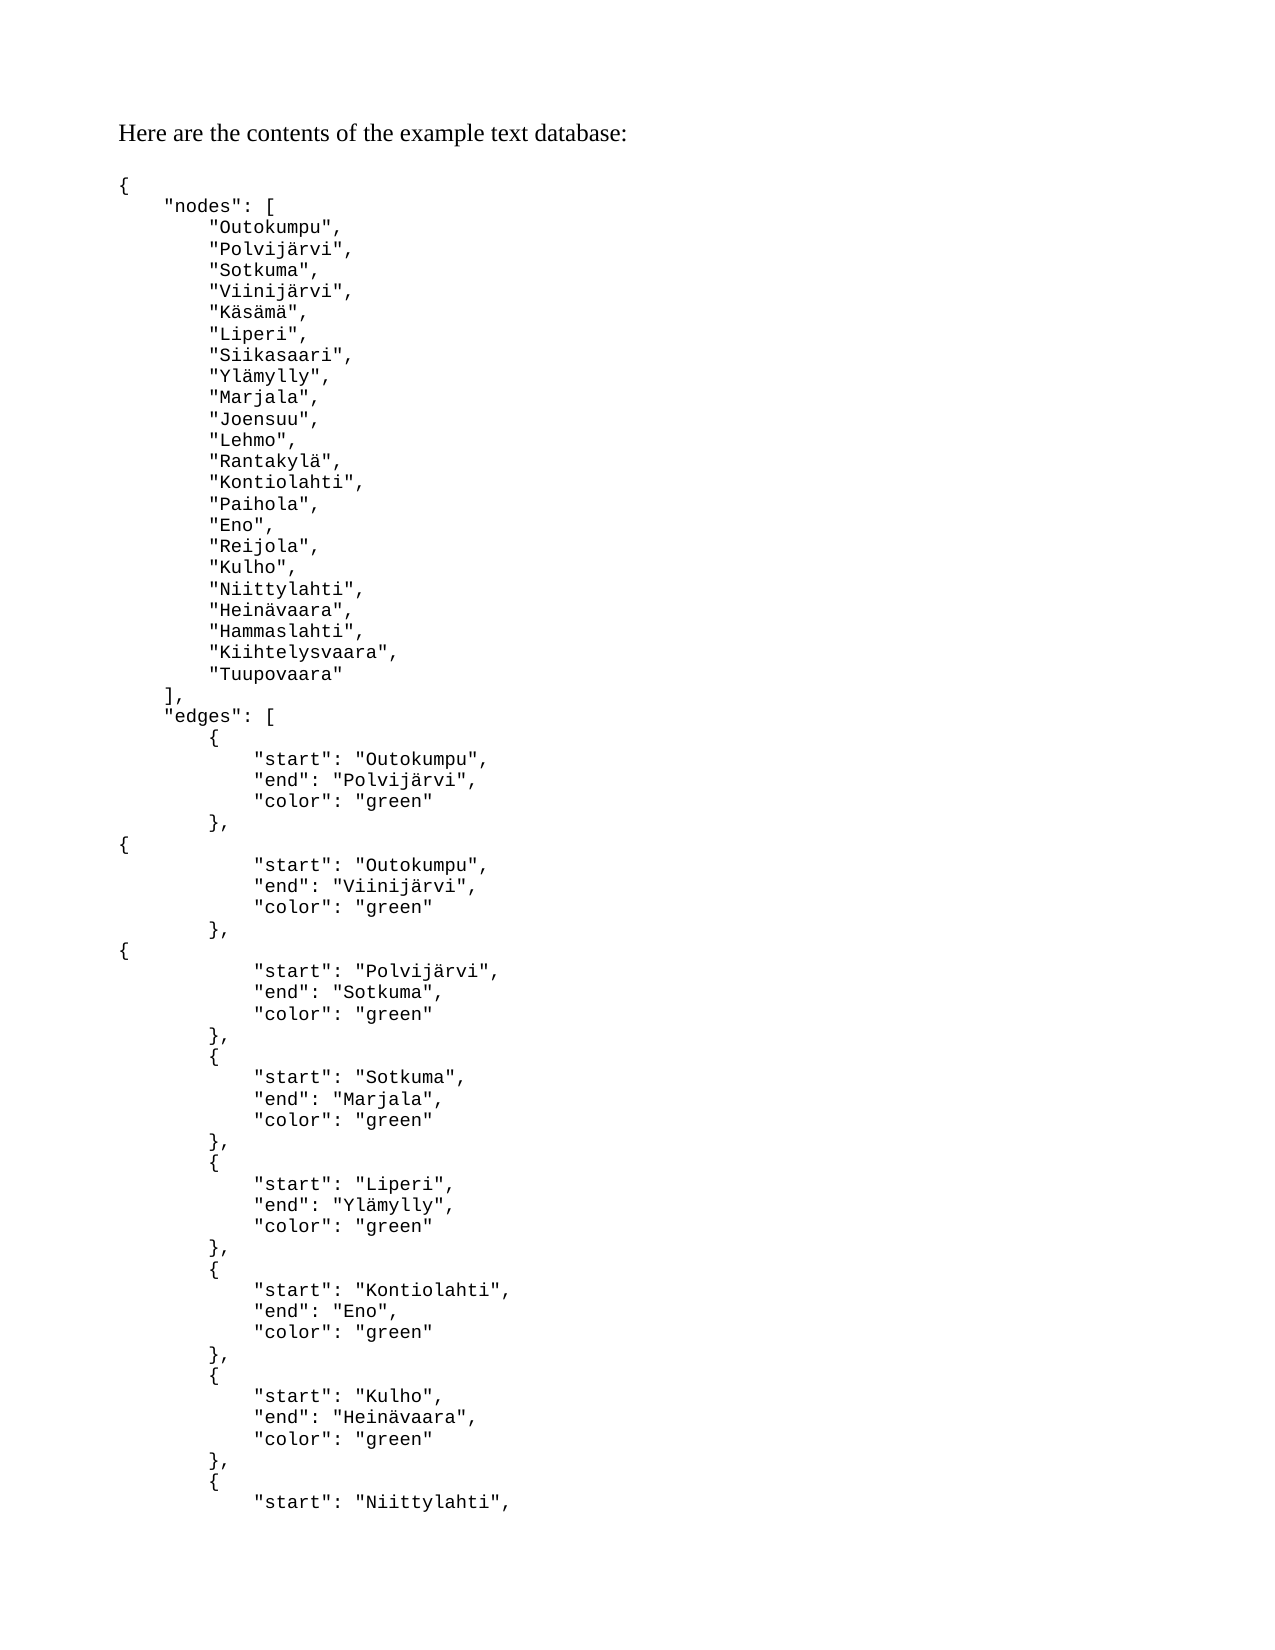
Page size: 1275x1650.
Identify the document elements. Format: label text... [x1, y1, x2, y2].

text "Kiihtelysvaara", [118, 643, 1157, 664]
text "color": "green" [118, 792, 1157, 813]
text "end": "Polvijärvi", [118, 771, 1157, 792]
text "color": "green" [118, 1323, 1157, 1344]
text "color": "green" [118, 898, 1157, 919]
text }, [118, 1451, 1157, 1472]
text "Reijola", [118, 537, 1157, 558]
text "edges": [ [118, 707, 1157, 728]
text { [118, 1472, 1157, 1493]
text { [118, 1366, 1157, 1387]
text }, [118, 1344, 1157, 1366]
text "Tuupovaara" [118, 664, 1157, 686]
text "Polvijärvi", [118, 239, 1157, 261]
text "start": "Outokumpu", [118, 749, 1157, 771]
text "color": "green" [118, 1217, 1157, 1238]
text { [118, 834, 1157, 856]
text ], [118, 686, 1157, 707]
text "nodes": [ [118, 197, 1157, 218]
text "start": "Liperi", [118, 1174, 1157, 1196]
text Here are the contents of the example text database: [118, 118, 1157, 147]
text "Eno", [118, 516, 1157, 537]
text }, [118, 1132, 1157, 1153]
text "Paihola", [118, 494, 1157, 516]
text }, [118, 1026, 1157, 1047]
text { [118, 941, 1157, 962]
text "Käsämä", [118, 303, 1157, 324]
text { [118, 1259, 1157, 1281]
text { [118, 728, 1157, 749]
text "Marjala", [118, 388, 1157, 409]
text "end": "Heinävaara", [118, 1408, 1157, 1429]
text "Outokumpu", [118, 218, 1157, 239]
text "start": "Niittylahti", [118, 1493, 1157, 1514]
text "Kulho", [118, 558, 1157, 579]
text "Viinijärvi", [118, 282, 1157, 303]
text "Kontiolahti", [118, 473, 1157, 494]
text "end": "Eno", [118, 1302, 1157, 1323]
text "Ylämylly", [118, 367, 1157, 388]
text "start": "Kontiolahti", [118, 1281, 1157, 1302]
text "Hammaslahti", [118, 622, 1157, 643]
text { [118, 1153, 1157, 1174]
text "Rantakylä", [118, 452, 1157, 473]
text }, [118, 813, 1157, 834]
text "end": "Viinijärvi", [118, 877, 1157, 898]
text "color": "green" [118, 1004, 1157, 1026]
text "start": "Kulho", [118, 1387, 1157, 1408]
text "start": "Polvijärvi", [118, 962, 1157, 983]
text "end": "Marjala", [118, 1089, 1157, 1111]
text "end": "Sotkuma", [118, 983, 1157, 1004]
text "start": "Outokumpu", [118, 856, 1157, 877]
text "Joensuu", [118, 409, 1157, 431]
text "Heinävaara", [118, 601, 1157, 622]
text "color": "green" [118, 1111, 1157, 1132]
text "Liperi", [118, 324, 1157, 346]
text "start": "Sotkuma", [118, 1068, 1157, 1089]
text "Siikasaari", [118, 346, 1157, 367]
text "end": "Ylämylly", [118, 1196, 1157, 1217]
text { [118, 176, 1157, 197]
text "Sotkuma", [118, 261, 1157, 282]
text }, [118, 1238, 1157, 1259]
text }, [118, 919, 1157, 941]
text "Niittylahti", [118, 579, 1157, 601]
text { [118, 1047, 1157, 1068]
text "Lehmo", [118, 431, 1157, 452]
text "color": "green" [118, 1429, 1157, 1451]
